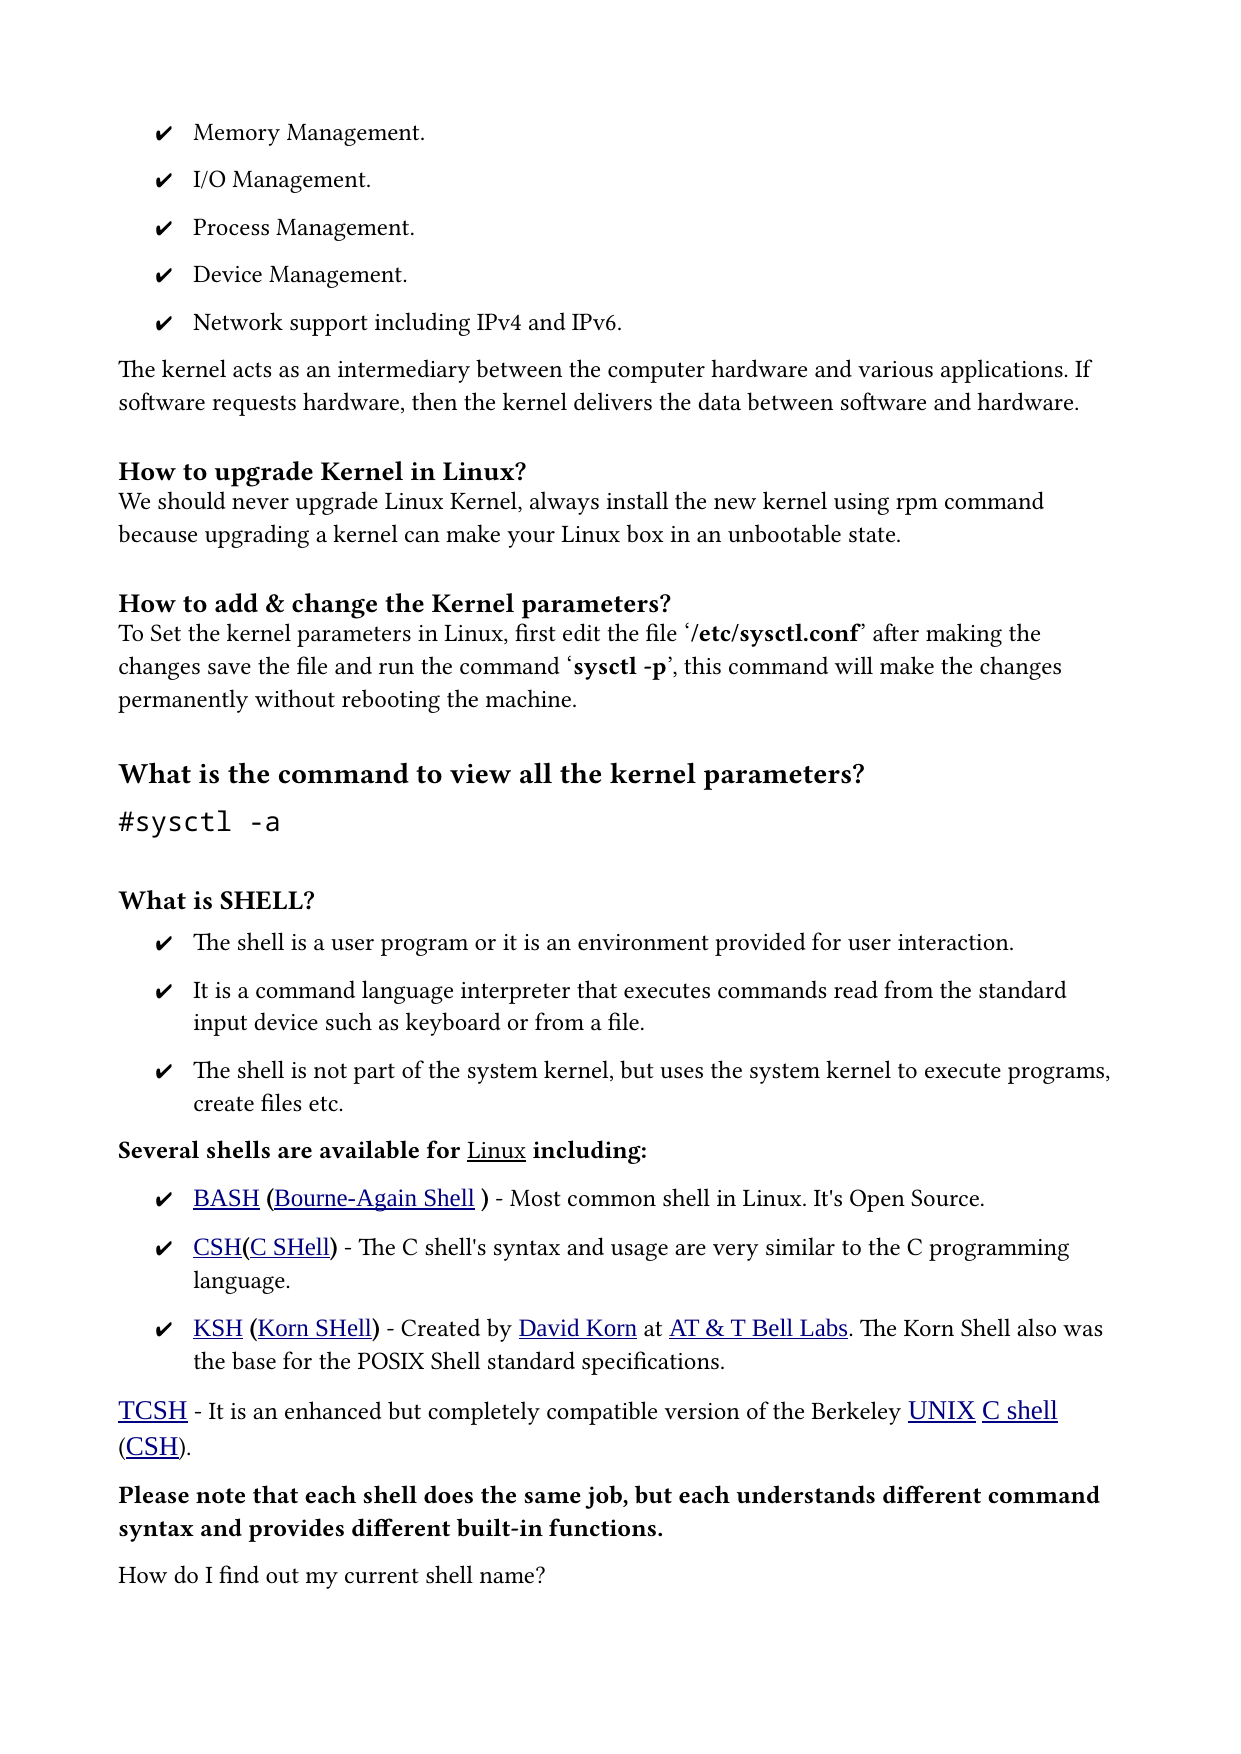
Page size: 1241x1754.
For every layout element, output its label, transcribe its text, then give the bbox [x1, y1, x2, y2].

list BASH (Bourne-Again Shell ) - Most common shell in Linux. It's Open Source. [156, 1183, 1122, 1213]
text The kernel acts as an intermediary between the computer hardware and various applications. If software requests hardware, then the kernel delivers the data between software and hardware. [118, 355, 1122, 416]
subtitle How to add & change the Kernel parameters? [118, 588, 1122, 619]
text How do I find out my current shell name? [118, 1561, 1122, 1590]
subtitle How to upgrade Kernel in Linux? [118, 456, 1122, 487]
text TCSH - It is an enhanced but completely compatible version of the Berkeley UNIX C shell (CSH). [118, 1394, 1122, 1462]
list KSH (Korn SHell) - Created by David Korn at AT & T Bell Labs. The Korn Shell also was the base for the POSIX Shell standard specifications. [156, 1313, 1122, 1375]
list Process Management. [156, 213, 1122, 241]
list I/O Management. [156, 166, 1122, 194]
list CSH(C SHell) - The C shell's syntax and usage are very similar to the C programming language. [156, 1232, 1122, 1294]
subtitle What is the command to view all the kernel parameters? [118, 757, 1122, 790]
list It is a command language interpreter that executes commands read from the standard input device such as keyboard or from a file. [156, 976, 1122, 1037]
text Please note that each shell does the same job, but each understands different command syntax and provides different built-in functions. [118, 1481, 1122, 1542]
text #sysctl -a [118, 803, 1122, 840]
subtitle What is SHELL? [118, 885, 1122, 916]
list The shell is a user program or it is an environment provided for user interaction. [156, 928, 1122, 957]
list Device Management. [156, 260, 1122, 289]
list Memory Management. [156, 118, 1122, 147]
list Network support including IPv4 and IPv6. [156, 308, 1122, 336]
list The shell is not part of the system kernel, but uses the system kernel to execute programs, create files etc. [156, 1056, 1122, 1117]
text We should never upgrade Linux Kernel, always install the new kernel using rpm command because upgrading a kernel can make your Linux box in an unbootable state. [118, 487, 1122, 548]
text To Set the kernel parameters in Linux, first edit the file ‘/etc/sysctl.conf’ after making the changes save the file and run the command ‘sysctl -p’, this command will make the changes permanently without rebooting the machine. [118, 619, 1122, 713]
text Several shells are available for Linux including: [118, 1136, 1122, 1164]
